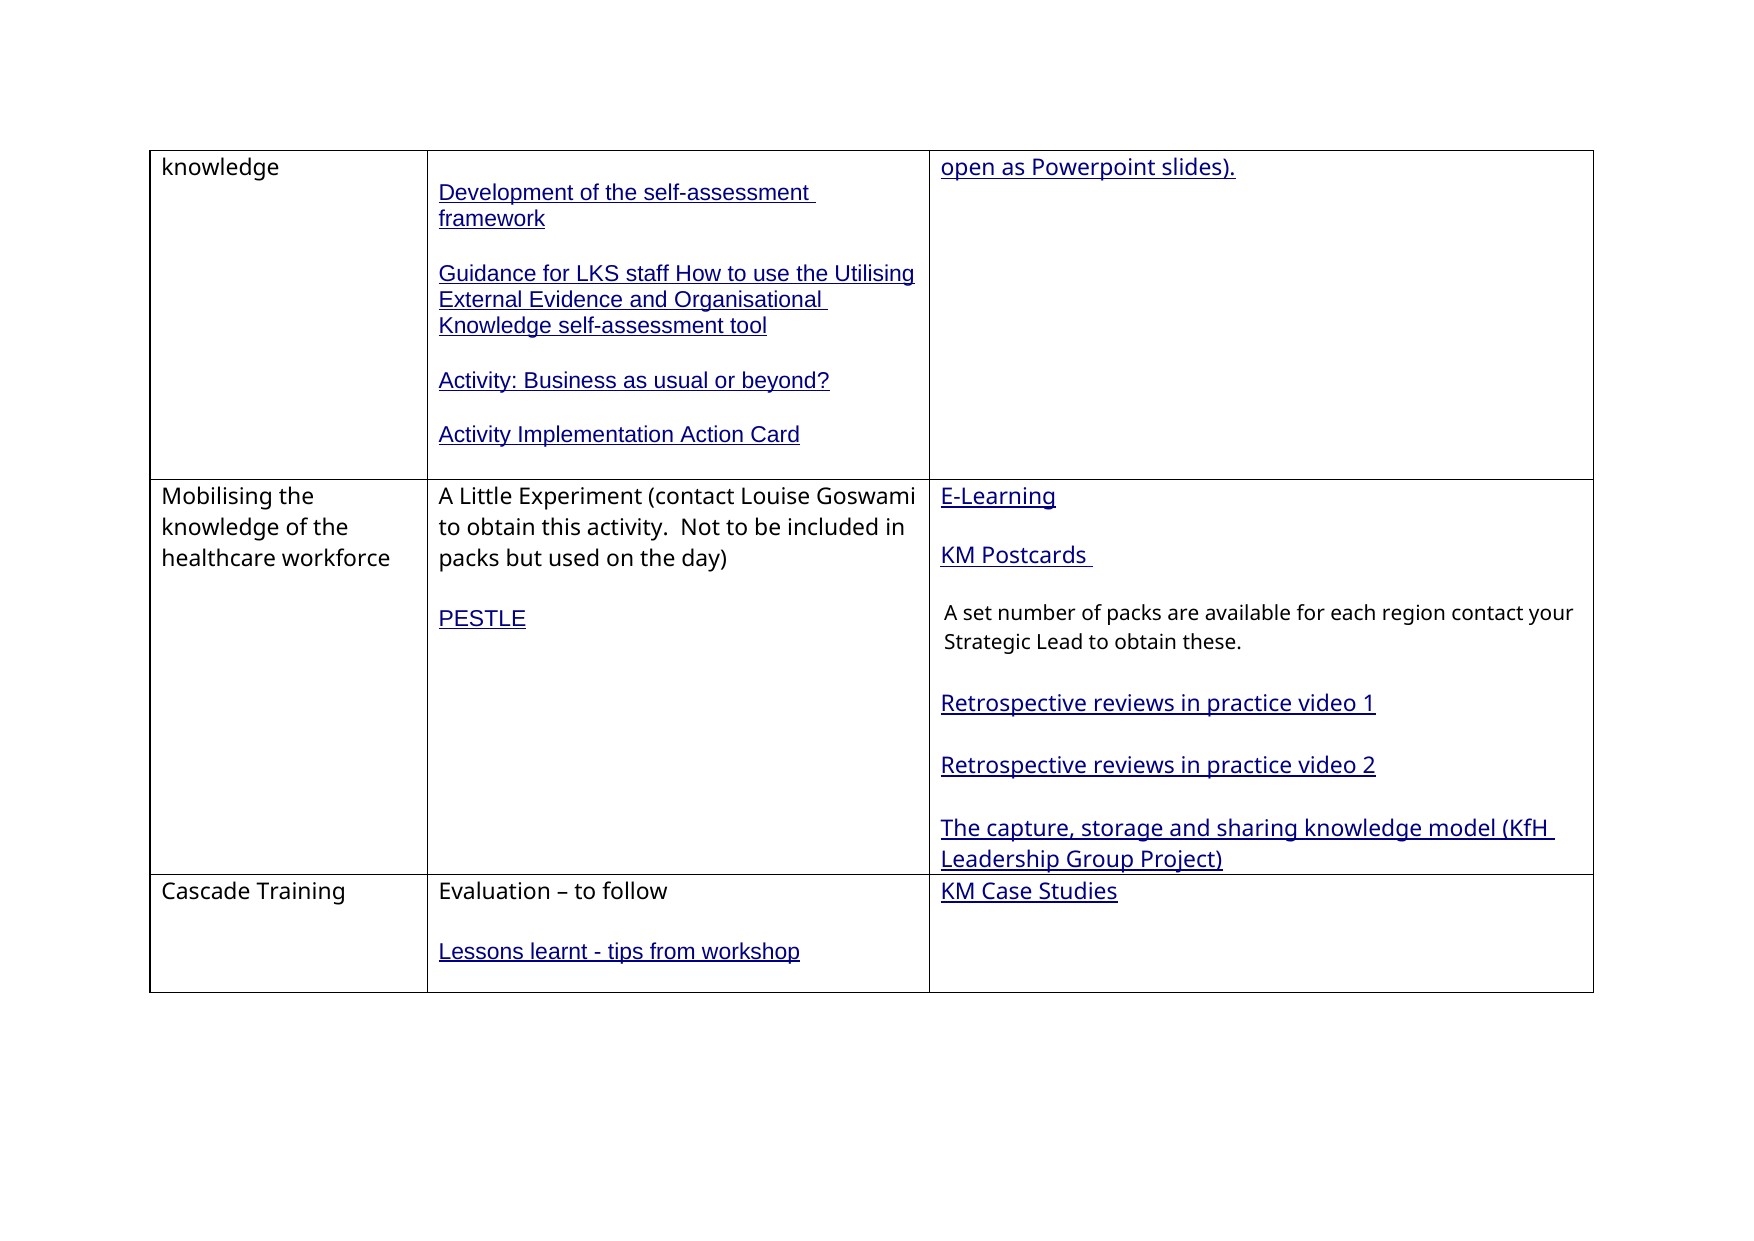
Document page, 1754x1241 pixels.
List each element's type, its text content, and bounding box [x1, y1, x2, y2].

table_cell KM Case Studies [930, 875, 1593, 992]
table_cell knowledge [151, 151, 427, 479]
table_cell Evaluation – to follow Lessons learnt - tips from workshop [428, 875, 929, 992]
table_cell Cascade Training [151, 875, 427, 992]
table_cell open as Powerpoint slides). [930, 151, 1593, 479]
table_cell Development of the self-assessment framework Guidance for LKS staff How to use the Utilising External Evidence and Organisational Knowledge self-assessment tool Activity: Business as usual or beyond? Activity Implementation Action Card [428, 151, 929, 479]
table_cell Mobilising the knowledge of the healthcare workforce [151, 480, 427, 874]
table_cell A Little Experiment (contact Louise Goswami to obtain this activity. Not to be included in packs but used on the day) PESTLE [428, 480, 929, 874]
table_cell E-Learning KM Postcards A set number of packs are available for each region contact your Strategic Lead to obtain these. Retrospective reviews in practice video 1 Retrospective reviews in practice video 2 The capture, storage and sharing knowledge model (KfH Leadership Group Project) [930, 480, 1593, 874]
